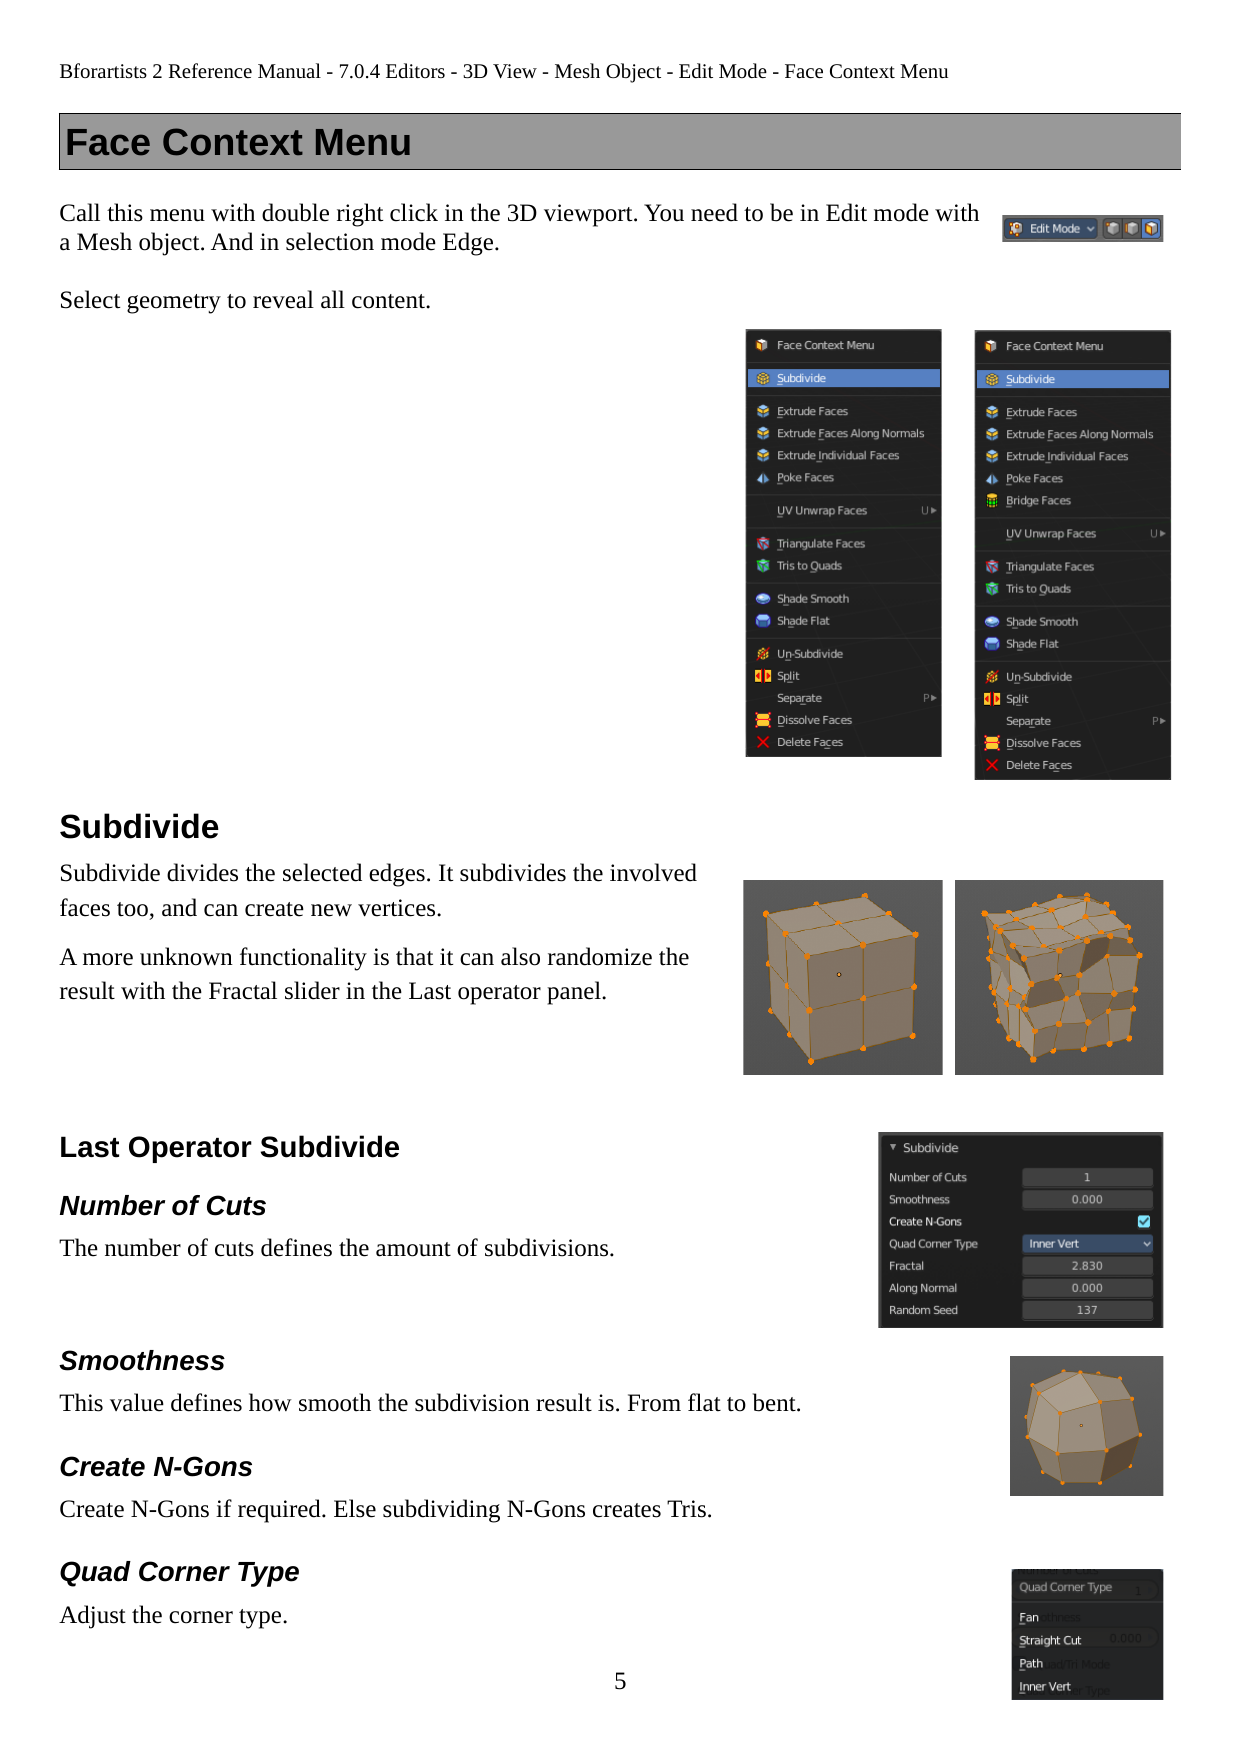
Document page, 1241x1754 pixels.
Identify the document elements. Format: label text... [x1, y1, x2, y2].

picture [1002, 215, 1164, 242]
text Subdivide divides the selected edges. It subdivides the involved faces too, and can create new vertices. [59, 858, 1181, 922]
text Adjust the corner type. [59, 1600, 1011, 1629]
subtitle Subdivide [59, 807, 1181, 846]
subtitle Create N-Gons [59, 1450, 1010, 1482]
picture [974, 330, 1172, 780]
subtitle Smoothness [59, 1344, 1181, 1376]
table_header Face Context Menu [60, 114, 1181, 169]
subtitle Quad Corner Type [59, 1556, 1181, 1588]
picture [745, 329, 942, 757]
text A more unknown functionality is that it can also randomize the result with the Fractal slider in the Last operator panel. [59, 942, 743, 1005]
text The number of cuts defines the amount of subdivisions. [59, 1233, 878, 1262]
subtitle Last Operator Subdivide [59, 1130, 1181, 1164]
subtitle [1164, 1189, 1181, 1221]
text Call this menu with double right click in the 3D viewport. You need to be in Edit mode with a Mesh object. And in selection mode Edge. [59, 198, 1181, 256]
text Select geometry to reveal all content. [59, 285, 1181, 313]
picture [1010, 1356, 1164, 1496]
text Create N-Gons if required. Else subdividing N-Gons creates Tris. [59, 1494, 1181, 1523]
subtitle [1164, 1450, 1181, 1482]
picture [878, 1132, 1164, 1328]
picture [743, 880, 943, 1075]
subtitle Number of Cuts [59, 1189, 878, 1221]
picture [1011, 1569, 1164, 1700]
text This value defines how smooth the subdivision result is. From flat to bent. [59, 1388, 1010, 1417]
text [1164, 1600, 1181, 1629]
picture [955, 880, 1164, 1075]
